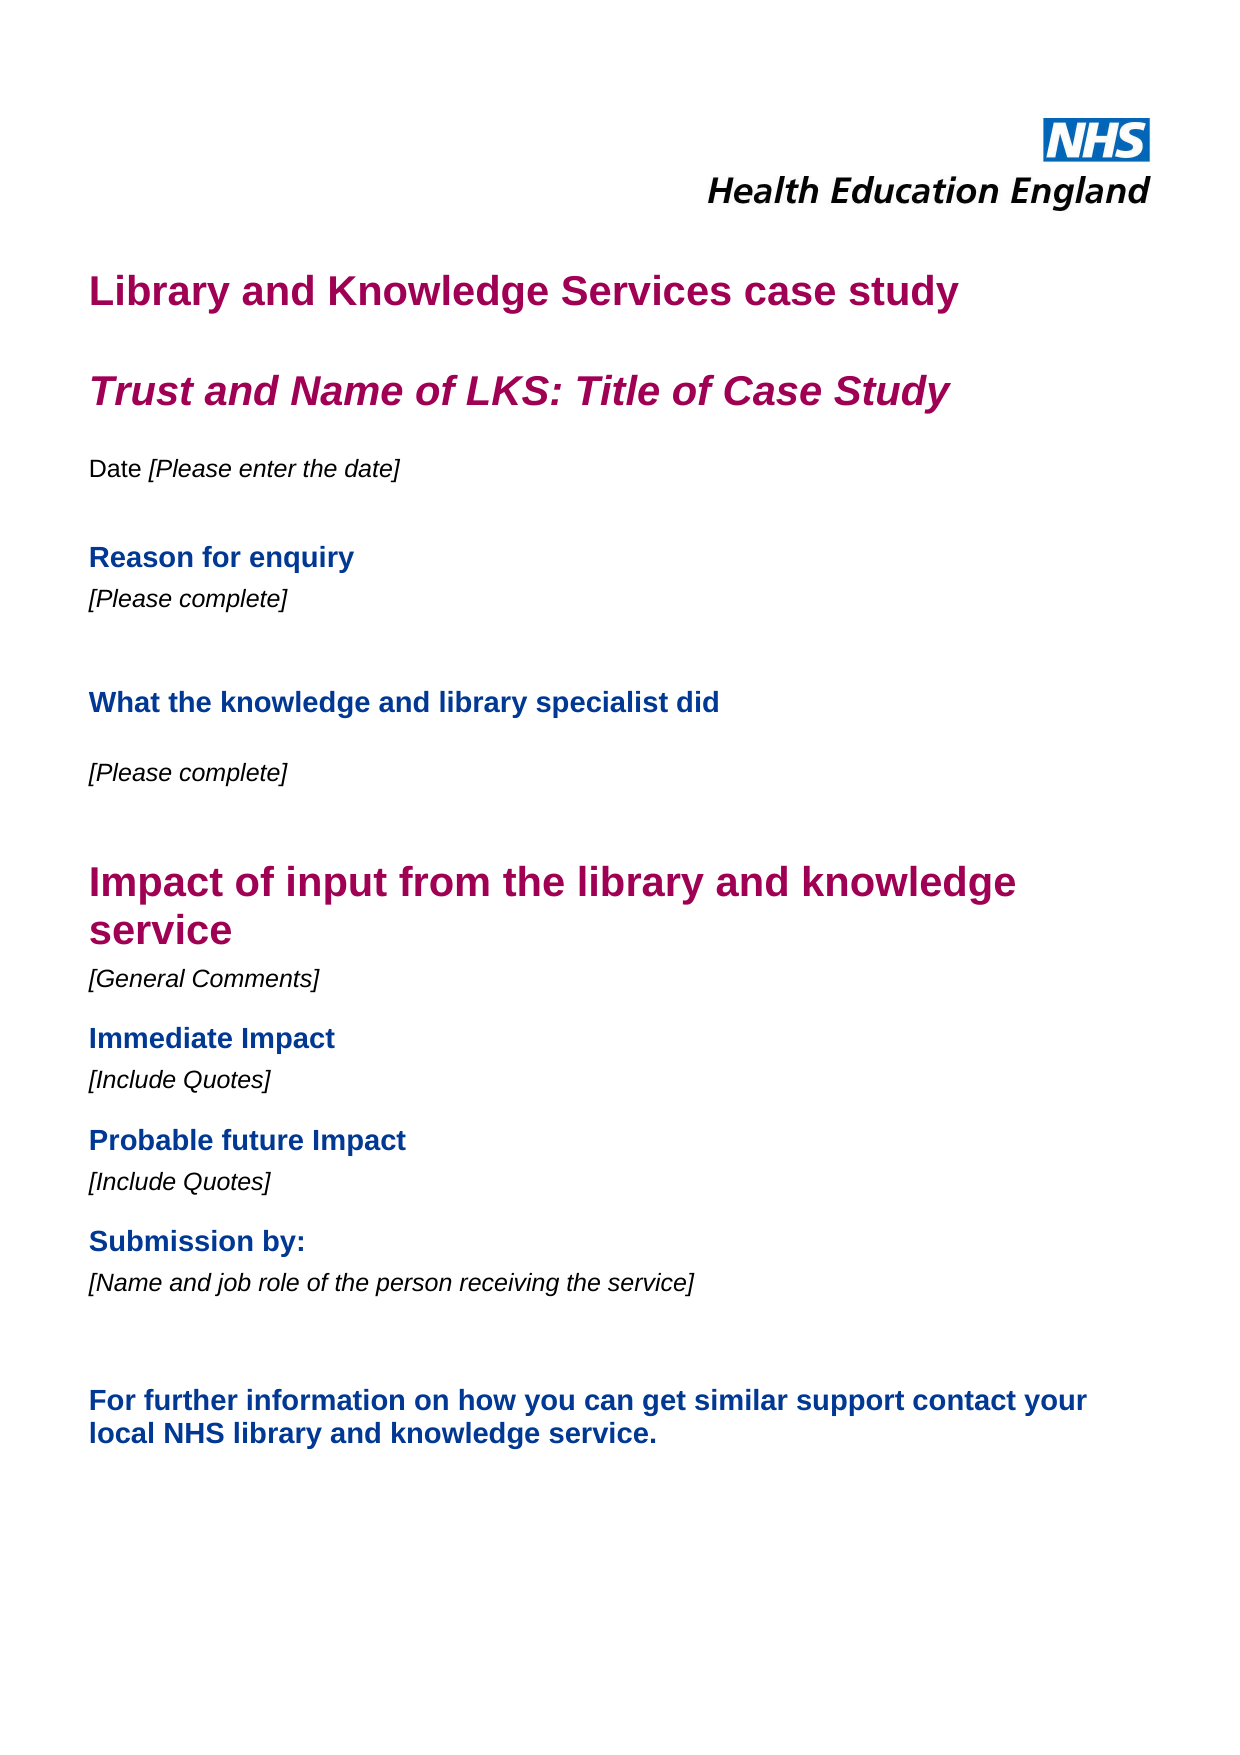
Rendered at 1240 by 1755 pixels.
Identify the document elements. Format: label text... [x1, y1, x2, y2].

text Date [Please enter the date] [89, 454, 1151, 483]
subtitle Library and Knowledge Services case study [89, 267, 1151, 315]
subtitle For further information on how you can get similar support contact your local NHS library and knowledge service. [89, 1383, 1151, 1450]
subtitle Probable future Impact [89, 1123, 1151, 1156]
text [General Comments] [89, 964, 1151, 992]
subtitle Trust and Name of LKS: Title of Case Study [89, 367, 1151, 415]
subtitle What the knowledge and library specialist did [89, 686, 1151, 719]
text [Include Quotes] [89, 1065, 1151, 1094]
subtitle Immediate Impact [89, 1021, 1151, 1055]
subtitle Submission by: [89, 1224, 1151, 1258]
subtitle Reason for enquiry [89, 540, 1151, 574]
text [Please complete] [89, 584, 1151, 613]
text [Please complete] [89, 758, 1151, 787]
text [Include Quotes] [89, 1167, 1151, 1195]
text [Name and job role of the person receiving the service] [89, 1268, 1151, 1297]
subtitle Impact of input from the library and knowledge service [89, 857, 1151, 953]
